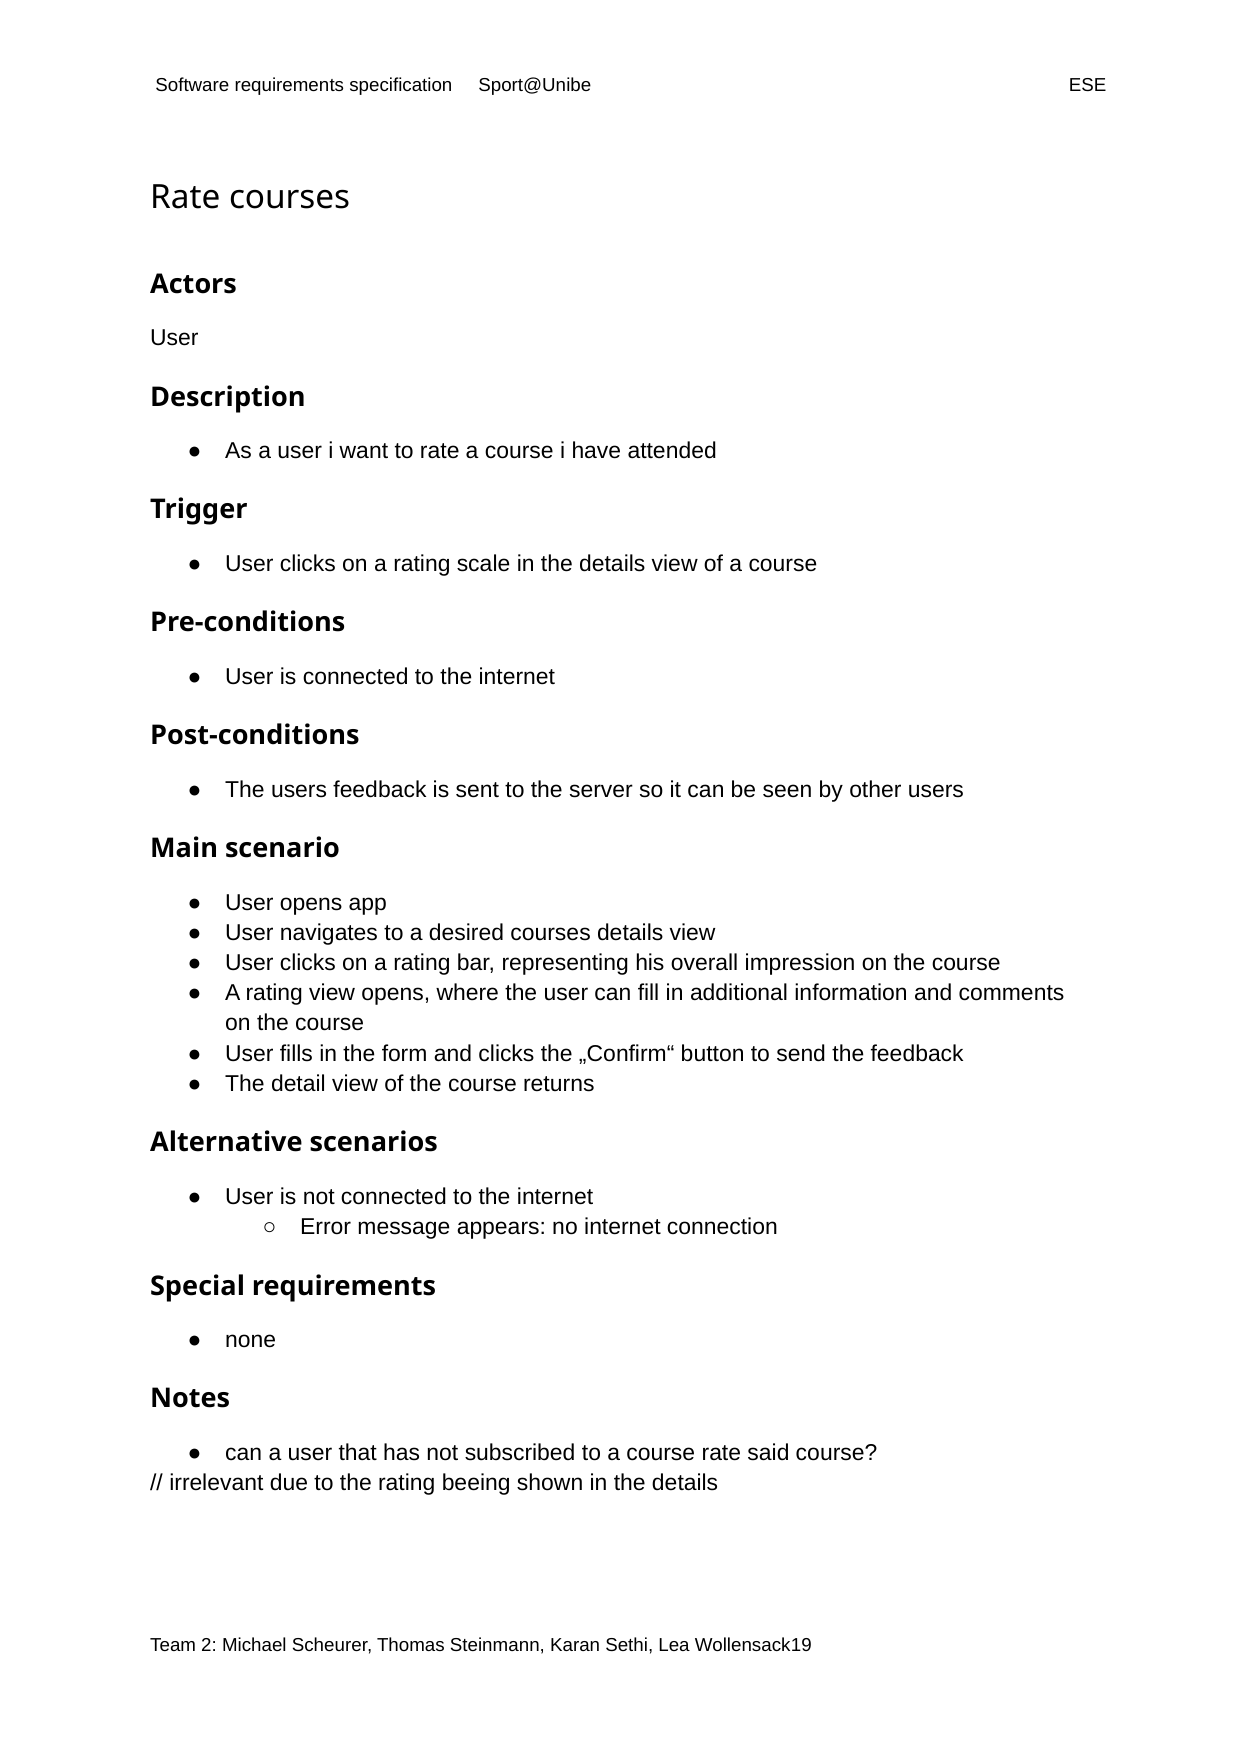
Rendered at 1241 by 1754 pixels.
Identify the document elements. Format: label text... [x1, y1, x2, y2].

list User is connected to the internet [187, 663, 1090, 689]
list User opens app [187, 888, 1090, 915]
subtitle Post-conditions [150, 716, 1090, 753]
subtitle Pre-conditions [150, 603, 1090, 640]
list As a user i want to rate a course i have attended [187, 437, 1090, 463]
list Error message appears: no internet connection [262, 1213, 1090, 1239]
text User [150, 324, 1090, 350]
subtitle Trigger [150, 490, 1090, 527]
list A rating view opens, where the user can fill in additional information and comments on the course [187, 979, 1090, 1036]
list User clicks on a rating scale in the details view of a course [187, 550, 1090, 576]
text // irrelevant due to the rating beeing shown in the details [150, 1469, 1090, 1495]
subtitle Actors [150, 264, 1090, 301]
list User fills in the form and clicks the „Confirm“ button to send the feedback [187, 1039, 1090, 1066]
subtitle Alternative scenarios [150, 1123, 1090, 1160]
list none [187, 1326, 1090, 1352]
list The detail view of the course returns [187, 1070, 1090, 1096]
list can a user that has not subscribed to a course rate said course? [187, 1439, 1090, 1465]
list The users feedback is sent to the server so it can be seen by other users [187, 776, 1090, 802]
subtitle Description [150, 377, 1090, 414]
subtitle Rate courses [150, 173, 1090, 218]
subtitle Main scenario [150, 829, 1090, 866]
subtitle Notes [150, 1379, 1090, 1416]
subtitle Special requirements [150, 1266, 1090, 1303]
list User is not connected to the internet [187, 1183, 1090, 1209]
list User clicks on a rating bar, representing his overall impression on the course [187, 949, 1090, 975]
list User navigates to a desired courses details view [187, 919, 1090, 945]
